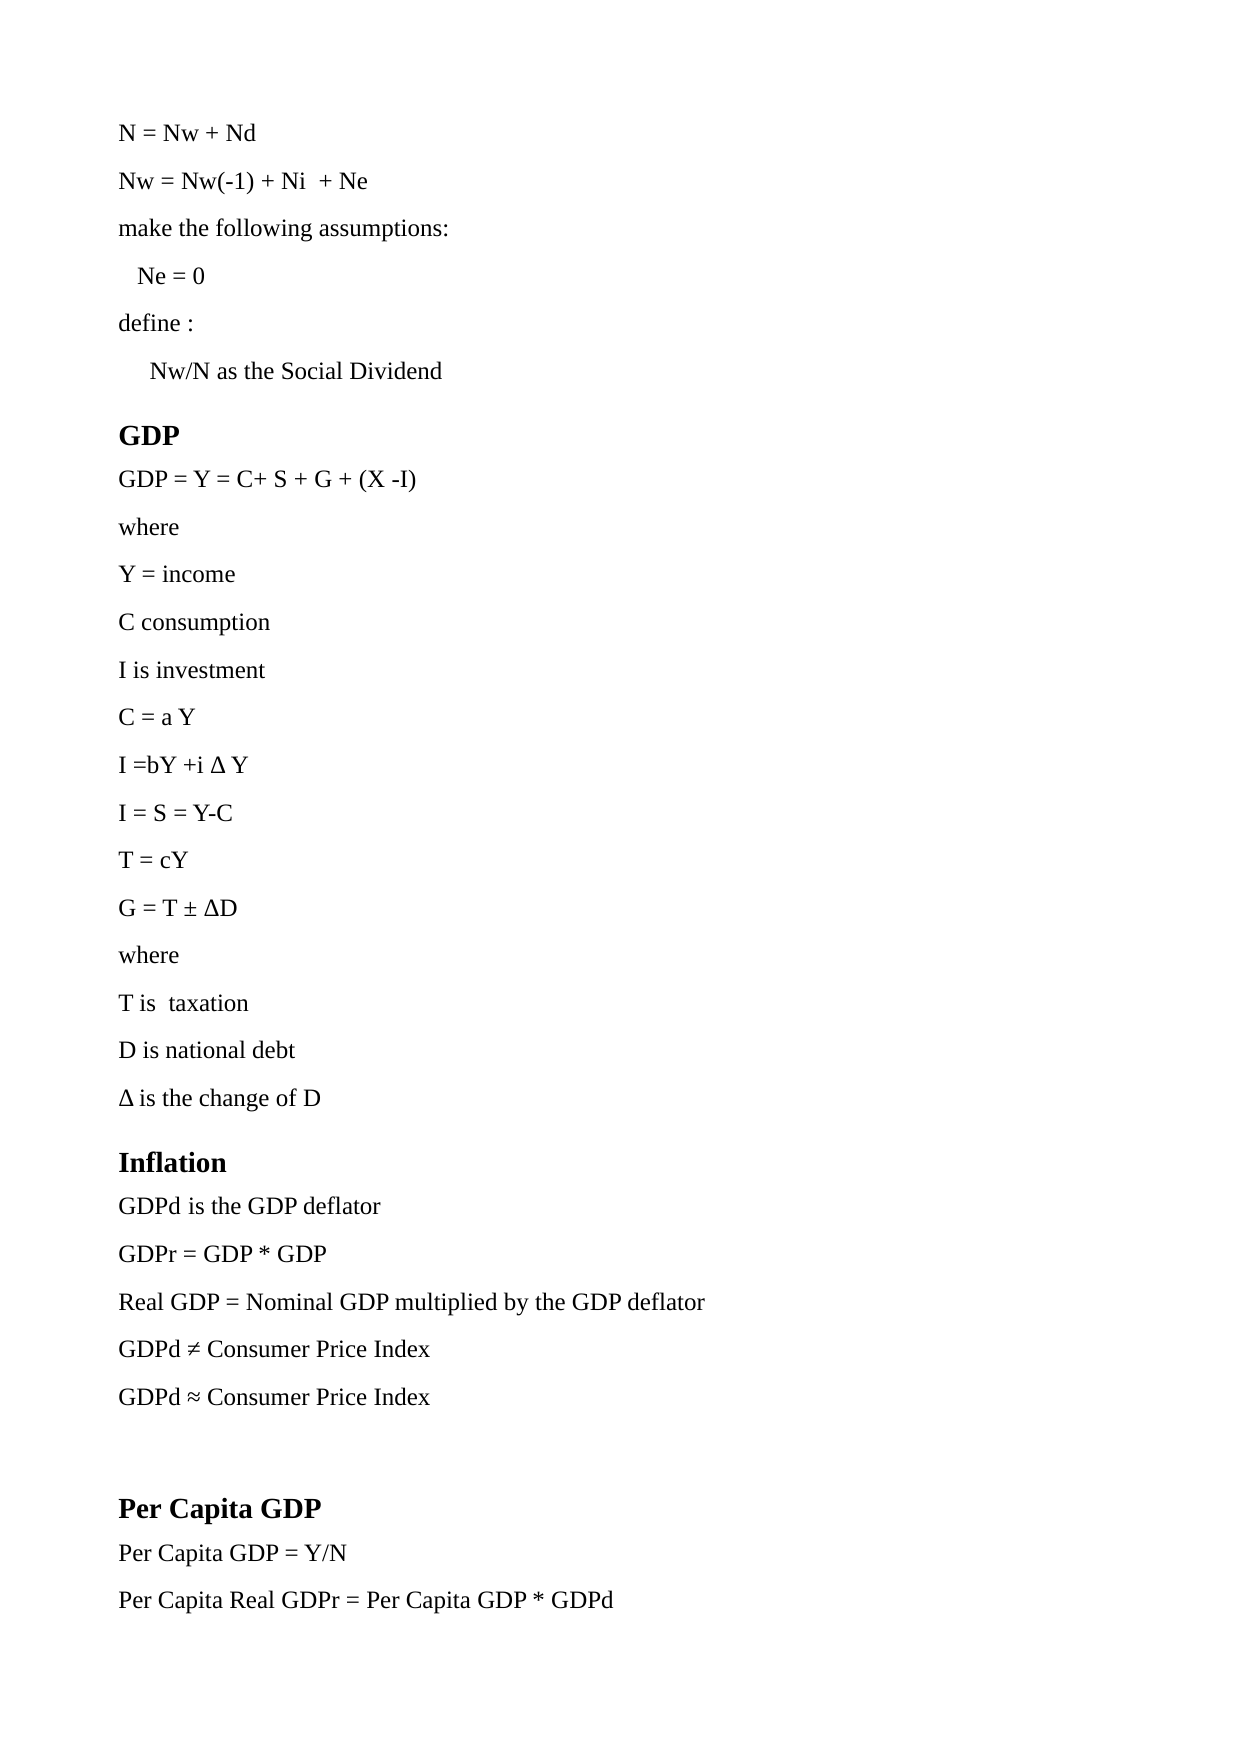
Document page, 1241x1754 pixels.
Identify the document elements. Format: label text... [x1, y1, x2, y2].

text GDPr = GDP * GDP [118, 1239, 1122, 1268]
text GDPd is the GDP deflator [118, 1191, 1122, 1220]
text I = S = Y-C [118, 798, 1122, 826]
subtitle Inflation [118, 1145, 1122, 1179]
text C = a Y [118, 702, 1122, 731]
text D is national debt [118, 1036, 1122, 1064]
text T is taxation [118, 988, 1122, 1017]
text GDP = Y = C+ S + G + (X -I) [118, 464, 1122, 493]
text where [118, 940, 1122, 969]
text Y = income [118, 559, 1122, 588]
text I is investment [118, 655, 1122, 683]
text GDPd ≈ Consumer Price Index [118, 1382, 1122, 1411]
text define : [118, 308, 1122, 337]
text Ne = 0 [118, 261, 1122, 290]
text Nw = Nw(-1) + Ni + Ne [118, 166, 1122, 194]
text T = cY [118, 845, 1122, 874]
text N = Nw + Nd [118, 118, 1122, 147]
text where [118, 512, 1122, 541]
text GDPd ≠ Consumer Price Index [118, 1334, 1122, 1363]
text Real GDP = Nominal GDP multiplied by the GDP deflator [118, 1287, 1122, 1315]
subtitle Per Capita GDP [118, 1492, 1122, 1525]
text C consumption [118, 607, 1122, 636]
text Per Capita GDP = Y/N [118, 1538, 1122, 1566]
text G = T ± ΔD [118, 893, 1122, 922]
subtitle GDP [118, 418, 1122, 452]
text I =bY +i Δ Y [118, 750, 1122, 779]
text Δ is the change of D [118, 1083, 1122, 1112]
text make the following assumptions: [118, 213, 1122, 242]
text Nw/N as the Social Dividend [118, 356, 1122, 385]
text Per Capita Real GDPr = Per Capita GDP * GDPd [118, 1585, 1122, 1614]
